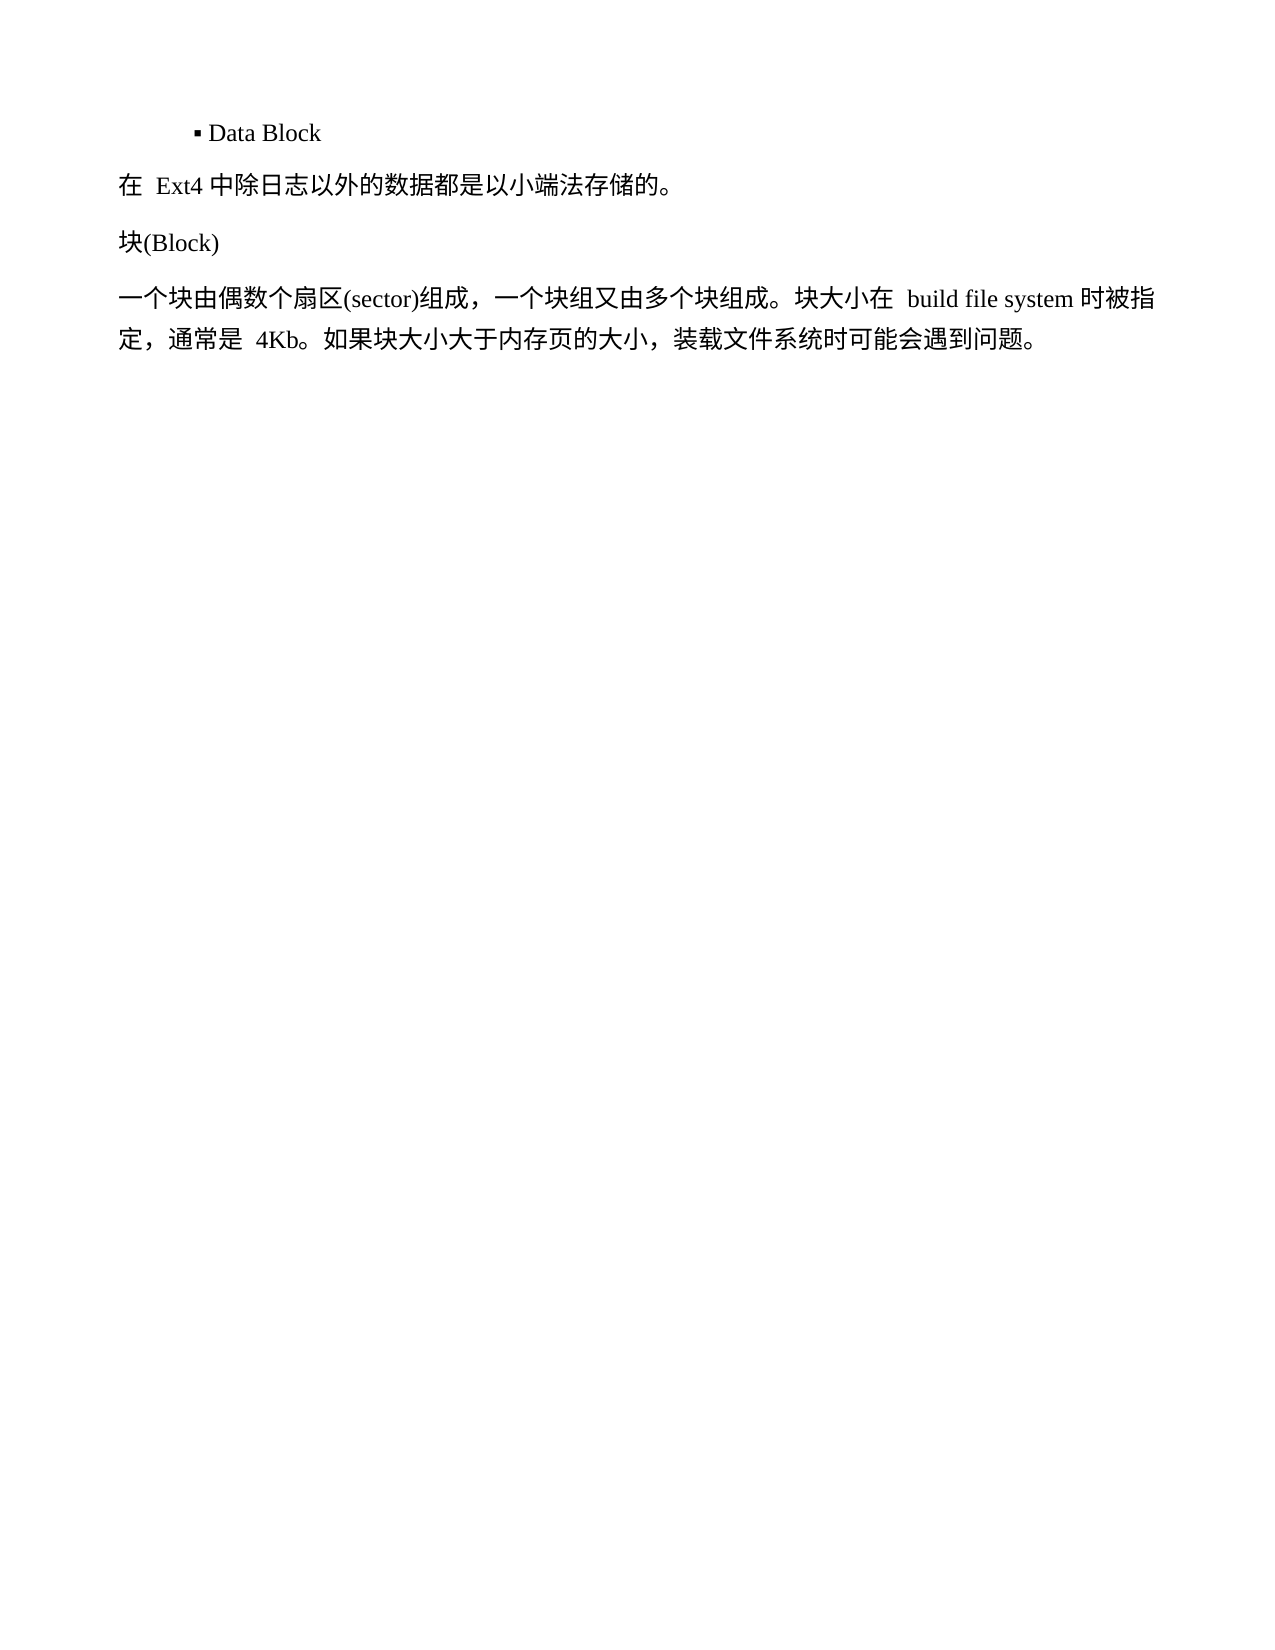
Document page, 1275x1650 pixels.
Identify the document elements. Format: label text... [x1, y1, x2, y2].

text ▪ Data Block [118, 118, 1157, 147]
text 在 Ext4 中除日志以外的数据都是以小端法存储的。 [118, 166, 1157, 202]
text 块(Block) [118, 222, 1157, 258]
text 一个块由偶数个扇区(sector)组成，一个块组又由多个块组成。块大小在 build file system 时被指定，通常是 4Kb。如果块大小大于内存页的大小，装载文件系统时可能会遇到问题。 [118, 278, 1157, 356]
